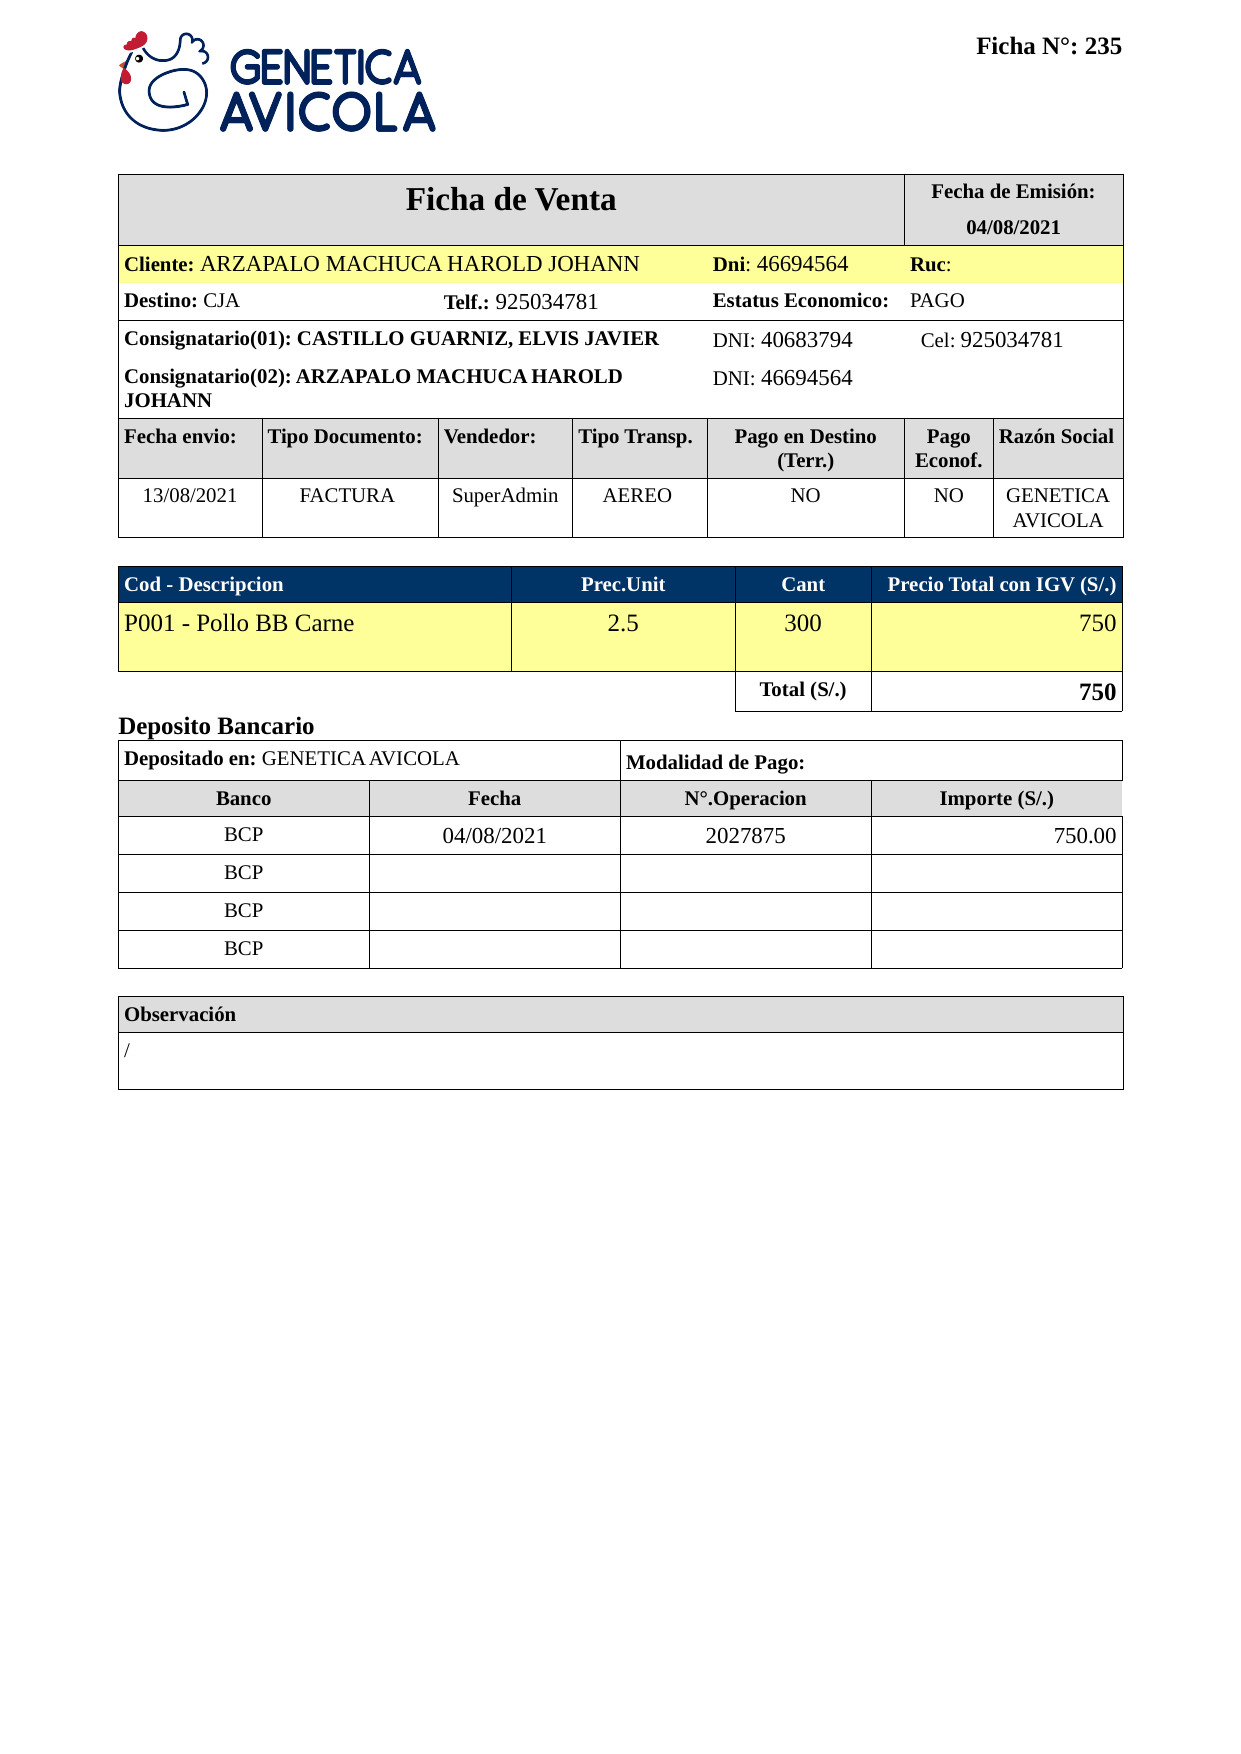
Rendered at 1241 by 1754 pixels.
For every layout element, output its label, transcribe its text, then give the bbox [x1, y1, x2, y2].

table_cell Dni: 46694564 [707, 246, 904, 283]
table_cell 2.5 [512, 603, 735, 671]
table_cell GENETICA AVICOLA [994, 479, 1123, 537]
table_cell 750 [872, 672, 1122, 711]
table_cell DNI: 46694564 [707, 358, 1123, 418]
table_cell BCP [119, 855, 369, 892]
table_cell [621, 855, 871, 892]
text Deposito Bancario [118, 711, 1122, 740]
table_cell Vendedor: [439, 419, 572, 478]
table_cell BCP [119, 893, 369, 930]
table_cell N°.Operacion [621, 781, 871, 816]
table_cell [511, 672, 735, 711]
table_cell BCP [119, 931, 369, 968]
table_cell Ruc: [904, 246, 1123, 283]
table_cell Tipo Documento: [263, 419, 438, 478]
table_cell Cel: 925034781 [915, 321, 1123, 358]
table_cell 13/08/2021 [119, 479, 262, 537]
table_cell AEREO [573, 479, 707, 537]
table_cell Fecha envio: [119, 419, 262, 478]
table_header Ficha de Venta [119, 175, 904, 245]
table_cell Telf.: 925034781 [438, 283, 707, 320]
table_cell NO [905, 479, 993, 537]
table_header Depositado en: GENETICA AVICOLA [119, 741, 620, 780]
table_cell [621, 931, 871, 968]
table_header Modalidad de Pago: [621, 741, 1122, 780]
table_cell 04/08/2021 [370, 817, 620, 854]
table_cell Cliente: ARZAPALO MACHUCA HAROLD JOHANN [119, 246, 707, 283]
table_cell Estatus Economico: [707, 283, 904, 320]
table_cell [872, 931, 1122, 968]
table_cell / [119, 1033, 1123, 1089]
table_cell Pago en Destino (Terr.) [708, 419, 904, 478]
table_cell Fecha [370, 781, 620, 816]
table_cell Importe (S/.) [872, 781, 1122, 816]
table_cell PAGO [904, 283, 1123, 320]
picture [118, 31, 436, 132]
table_cell DNI: 40683794 [707, 321, 915, 358]
table_cell BCP [119, 817, 369, 854]
table_cell Consignatario(01): CASTILLO GUARNIZ, ELVIS JAVIER [119, 321, 707, 358]
table_cell [370, 855, 620, 892]
table_cell P001 - Pollo BB Carne [119, 603, 511, 671]
table_header Cant [736, 567, 871, 602]
table_cell [370, 931, 620, 968]
table_cell 04/08/2021 [905, 209, 1123, 245]
table_cell [872, 855, 1122, 892]
table_cell Destino: CJA [119, 283, 438, 320]
table_cell [872, 893, 1122, 930]
table_cell [118, 672, 511, 711]
table_cell Razón Social [994, 419, 1123, 478]
table_cell 750.00 [872, 817, 1122, 854]
table_cell Total (S/.) [736, 672, 871, 711]
table_cell Consignatario(02): ARZAPALO MACHUCA HAROLD JOHANN [119, 358, 707, 418]
table_cell FACTURA [263, 479, 438, 537]
table_cell [370, 893, 620, 930]
table_header Prec.Unit [512, 567, 735, 602]
table_cell SuperAdmin [439, 479, 572, 537]
table_cell 300 [736, 603, 871, 671]
table_cell [621, 893, 871, 930]
table_cell Pago Econof. [905, 419, 993, 478]
table_header Fecha de Emisión: [905, 175, 1123, 209]
table_header Cod - Descripcion [119, 567, 511, 602]
table_cell Banco [119, 781, 369, 816]
table_cell Tipo Transp. [573, 419, 707, 478]
table_cell 750 [872, 603, 1122, 671]
table_cell NO [708, 479, 904, 537]
table_header Precio Total con IGV (S/.) [872, 567, 1122, 602]
table_header Observación [119, 997, 1123, 1032]
table_cell 2027875 [621, 817, 871, 854]
